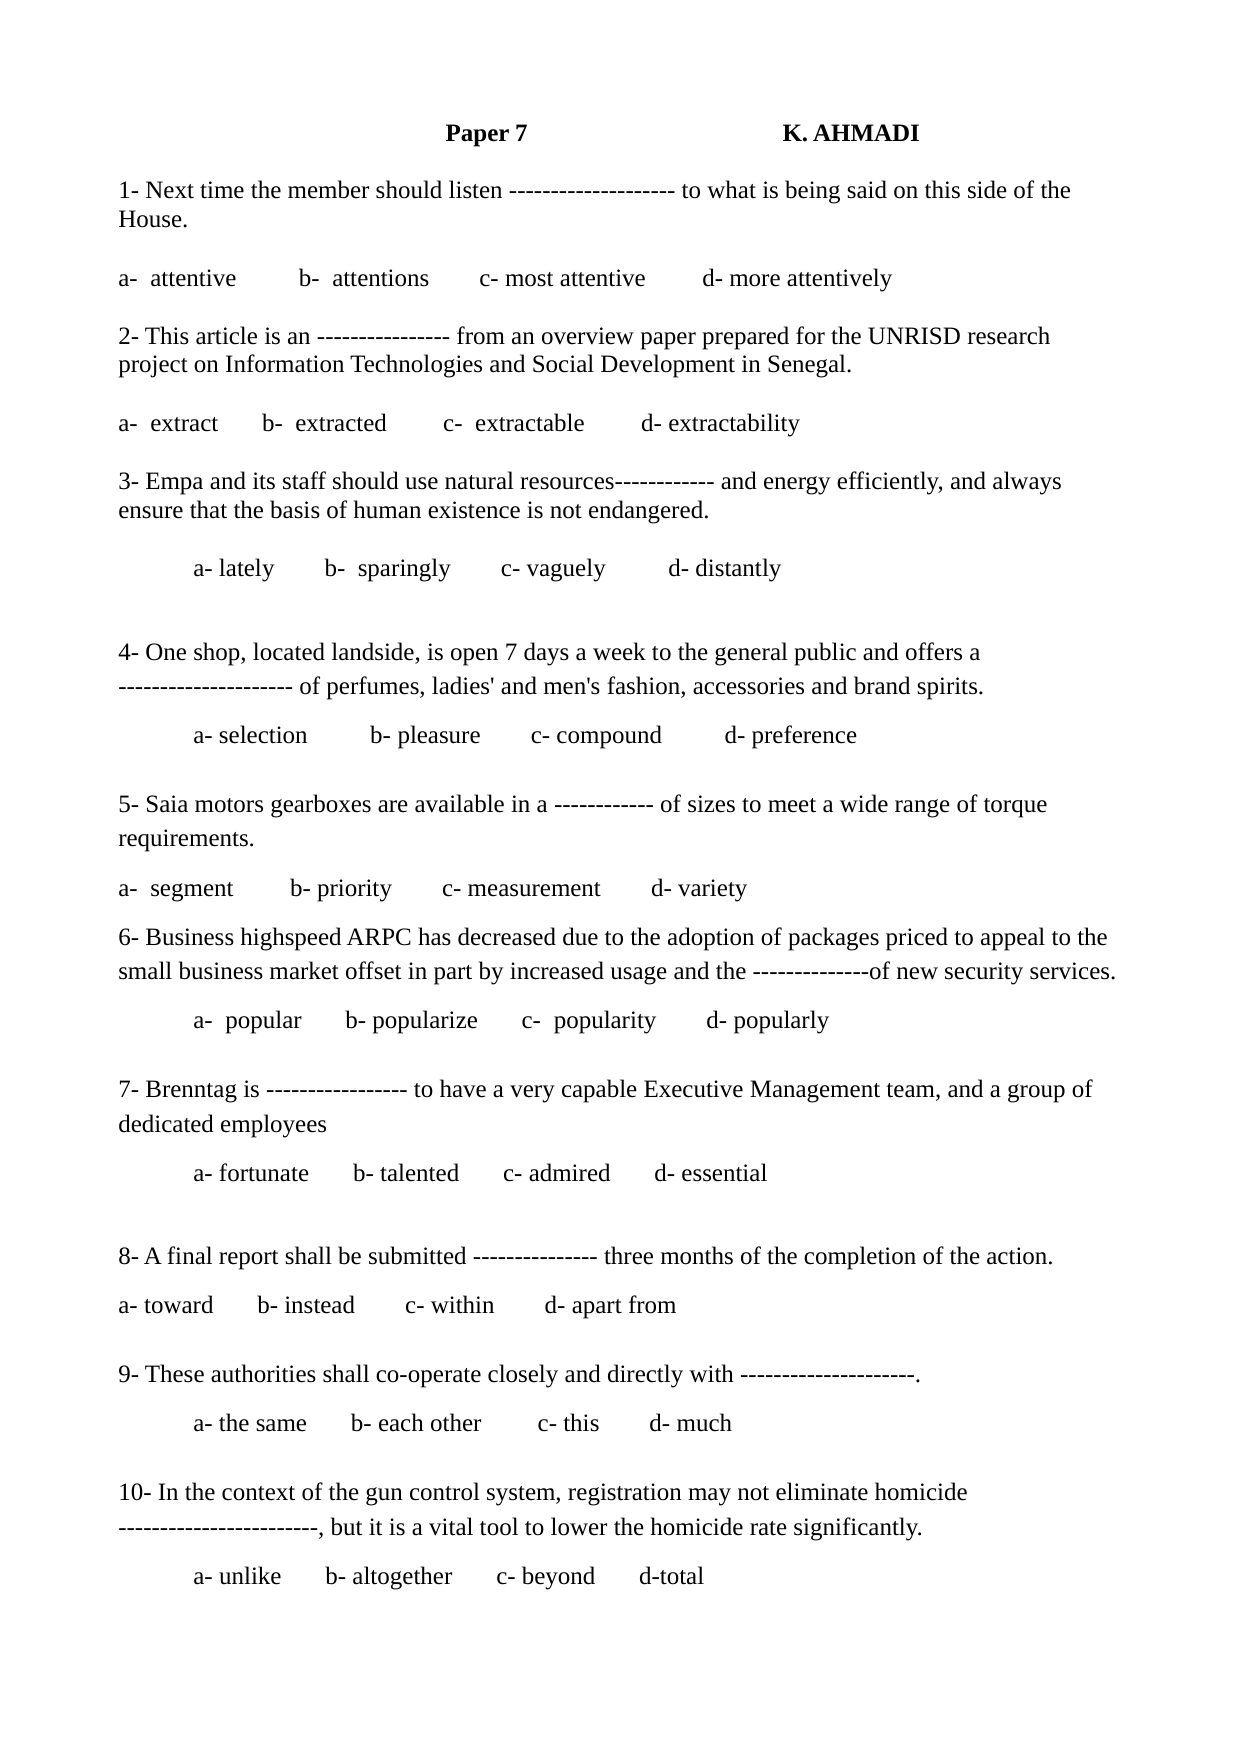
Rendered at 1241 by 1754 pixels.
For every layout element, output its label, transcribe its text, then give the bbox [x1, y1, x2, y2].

text 3- Empa and its staff should use natural resources------------ and energy efficiently, and always ensure that the basis of human existence is not endangered. [118, 466, 1122, 523]
text a- extract b- extracted c- extractable d- extractability [118, 408, 1122, 437]
text 9- These authorities shall co-operate closely and directly with ---------------------. [118, 1359, 1122, 1388]
list a- lately b- sparingly c- vaguely d- distantly [164, 553, 1122, 582]
list a- the same b- each other c- this d- much [164, 1408, 1122, 1437]
text 1- Next time the member should listen -------------------- to what is being said on this side of the House. [118, 176, 1122, 233]
text 6- Business highspeed ARPC has decreased due to the adoption of packages priced to appeal to the small business market offset in part by increased usage and the --------------of new security services. [118, 922, 1122, 985]
text a- attentive b- attentions c- most attentive d- more attentively [118, 263, 1122, 291]
list a- selection b- pleasure c- compound d- preference [164, 720, 1122, 749]
text a- segment b- priority c- measurement d- variety [118, 873, 1122, 901]
list a- fortunate b- talented c- admired d- essential [164, 1158, 1122, 1186]
text a- toward b- instead c- within d- apart from [118, 1290, 1122, 1319]
text 8- A final report shall be submitted --------------- three months of the completion of the action. [118, 1241, 1122, 1270]
list a- popular b- popularize c- popularity d- popularly [164, 1005, 1122, 1034]
list a- unlike b- altogether c- beyond d-total [164, 1561, 1122, 1589]
text 10- In the context of the gun control system, registration may not eliminate homicide ------------------------, but it is a vital tool to lower the homicide rate significantly. [118, 1477, 1122, 1541]
text 2- This article is an ---------------- from an overview paper prepared for the UNRISD research project on Information Technologies and Social Development in Senegal. [118, 321, 1122, 378]
text 5- Saia motors gearboxes are available in a ------------ of sizes to meet a wide range of torque requirements. [118, 789, 1122, 852]
text Paper 7 K. AHMADI [118, 118, 1122, 147]
text 7- Brenntag is ----------------- to have a very capable Executive Management team, and a group of dedicated employees [118, 1074, 1122, 1137]
text 4- One shop, located landside, is open 7 days a week to the general public and offers a --------------------- of perfumes, ladies' and men's fashion, accessories and brand spirits. [118, 637, 1122, 700]
